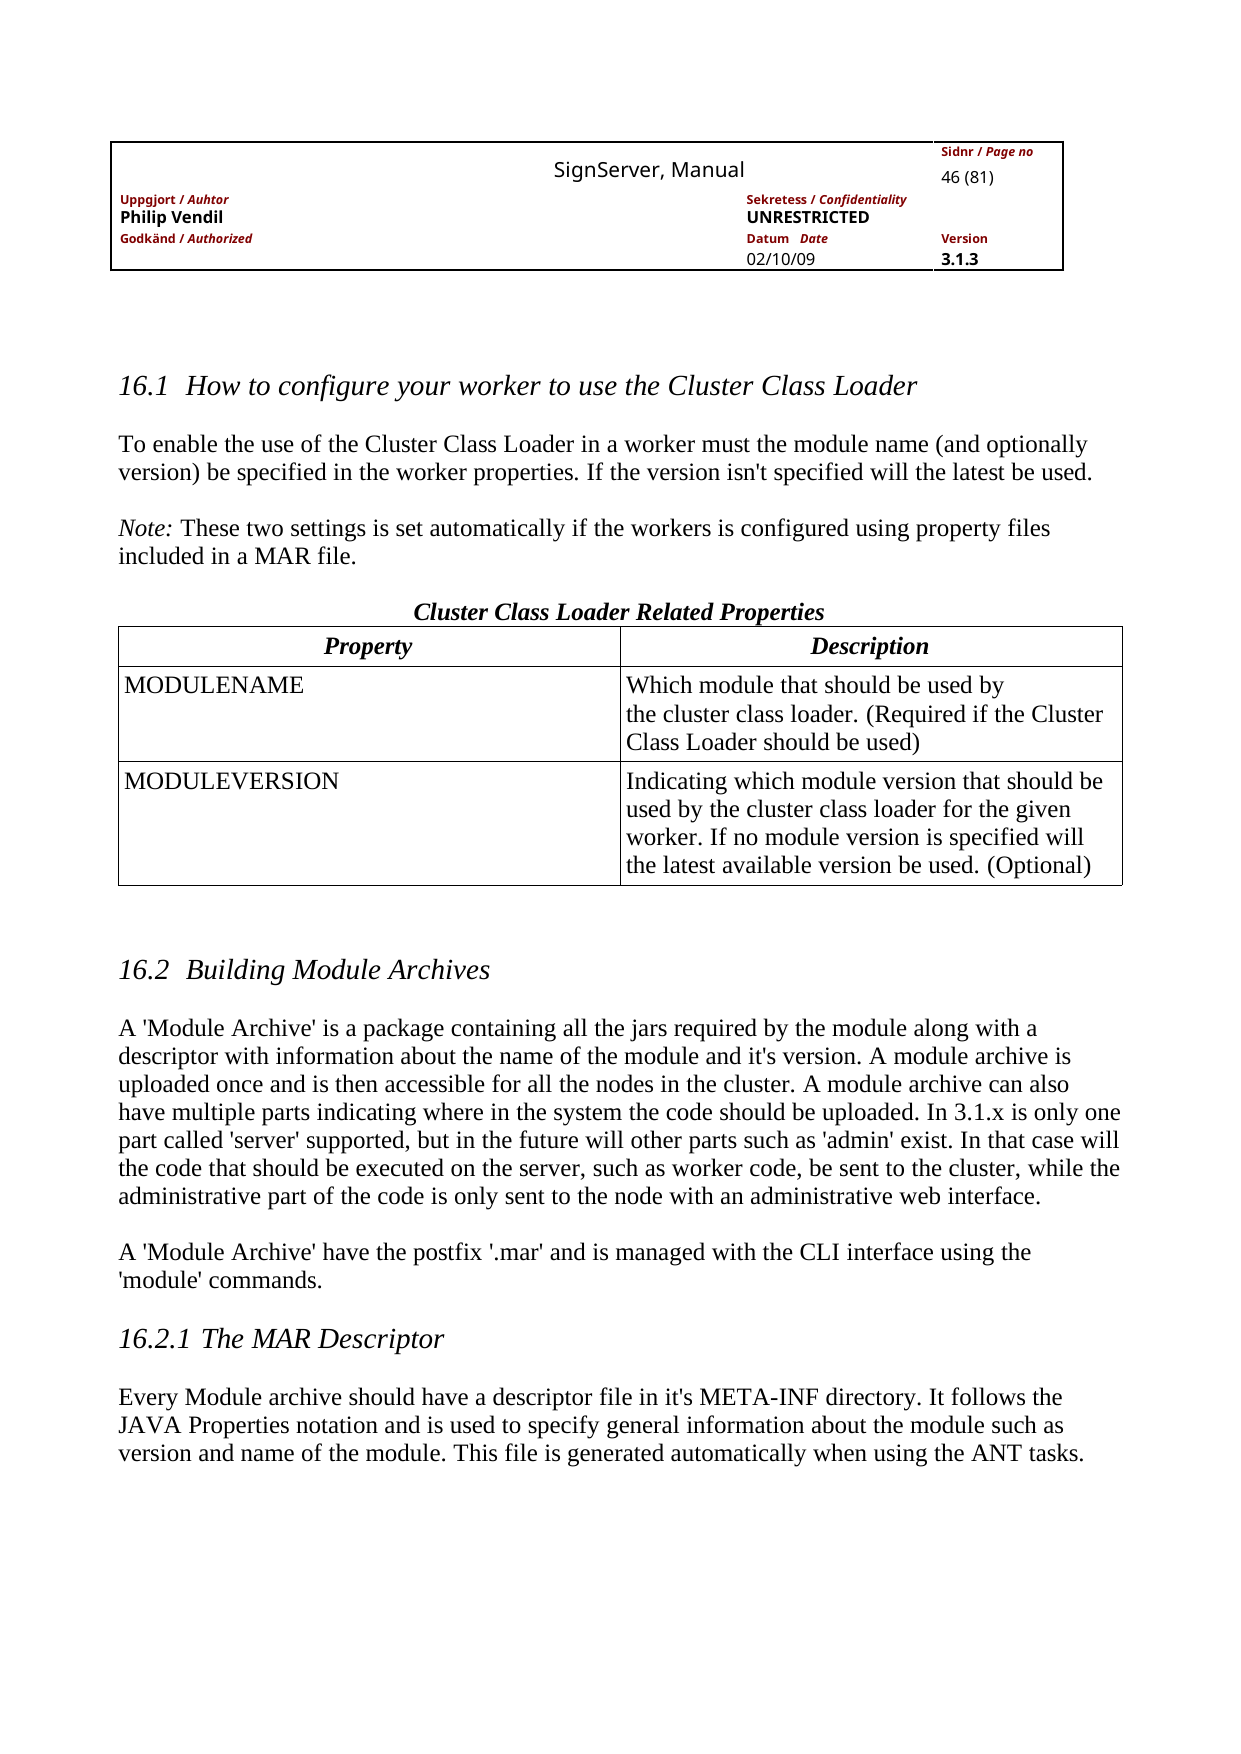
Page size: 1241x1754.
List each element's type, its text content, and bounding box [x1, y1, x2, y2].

table_cell Indicating which module version that should be used by the cluster class loader for the given worker. If no module version is specified will the latest available version be used. (Optional) [621, 762, 1122, 885]
table_cell Which module that should be used by the cluster class loader. (Required if the Cluster Class Loader should be used) [621, 667, 1122, 761]
subtitle How to configure your worker to use the Cluster Class Loader [118, 369, 1122, 402]
text Cluster Class Loader Related Properties [118, 598, 1122, 626]
text Note: These two settings is set automatically if the workers is configured using property files included in a MAR file. [118, 514, 1122, 570]
table_cell MODULENAME [119, 667, 620, 761]
subtitle The MAR Descriptor [118, 1322, 1122, 1355]
table_header Description [621, 627, 1122, 666]
text Every Module archive should have a descriptor file in it's META-INF directory. It follows the JAVA Properties notation and is used to specify general information about the module such as version and name of the module. This file is generated automatically when using the ANT tasks. [118, 1383, 1122, 1467]
table_header Property [119, 627, 620, 666]
text A 'Module Archive' have the postfix '.mar' and is managed with the CLI interface using the 'module' commands. [118, 1238, 1122, 1294]
subtitle Building Module Archives [118, 953, 1122, 986]
table_cell MODULEVERSION [119, 762, 620, 885]
text To enable the use of the Cluster Class Loader in a worker must the module name (and optionally version) be specified in the worker properties. If the version isn't specified will the latest be used. [118, 430, 1122, 486]
text A 'Module Archive' is a package containing all the jars required by the module along with a descriptor with information about the name of the module and it's version. A module archive is uploaded once and is then accessible for all the nodes in the cluster. A module archive can also have multiple parts indicating where in the system the code should be uploaded. In 3.1.x is only one part called 'server' supported, but in the future will other parts such as 'admin' exist. In that case will the code that should be executed on the server, such as worker code, be sent to the cluster, while the administrative part of the code is only sent to the node with an administrative web interface. [118, 1014, 1122, 1210]
